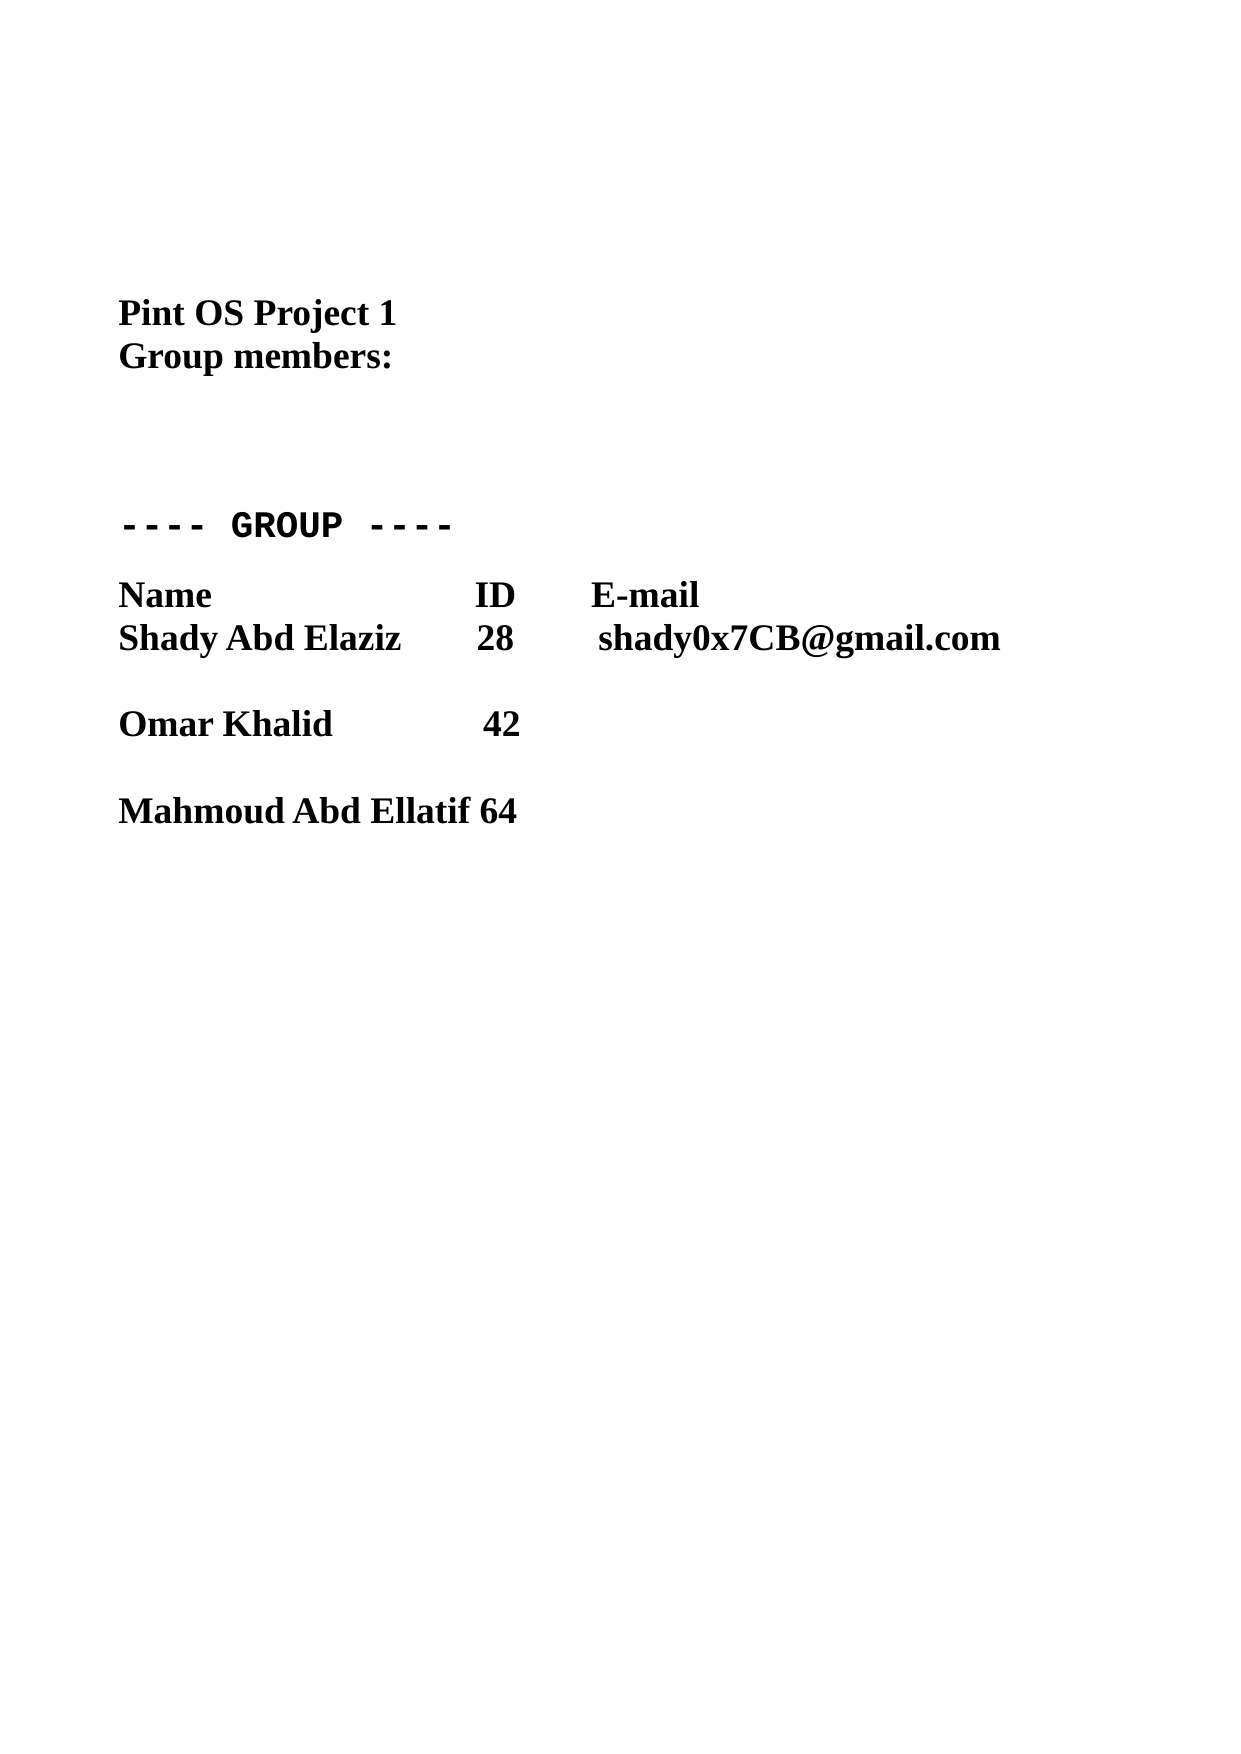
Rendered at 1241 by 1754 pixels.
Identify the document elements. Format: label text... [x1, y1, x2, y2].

text Pint OS Project 1 [118, 291, 1122, 334]
text Group members: [118, 334, 1122, 377]
text ---- GROUP ---- [118, 506, 1122, 549]
text Mahmoud Abd Ellatif 64 [118, 788, 1122, 831]
text Name ID E-mail [118, 572, 1122, 616]
text Omar Khalid 42 [118, 702, 1122, 745]
text Shady Abd Elaziz 28 shady0x7CB@gmail.com [118, 616, 1122, 659]
